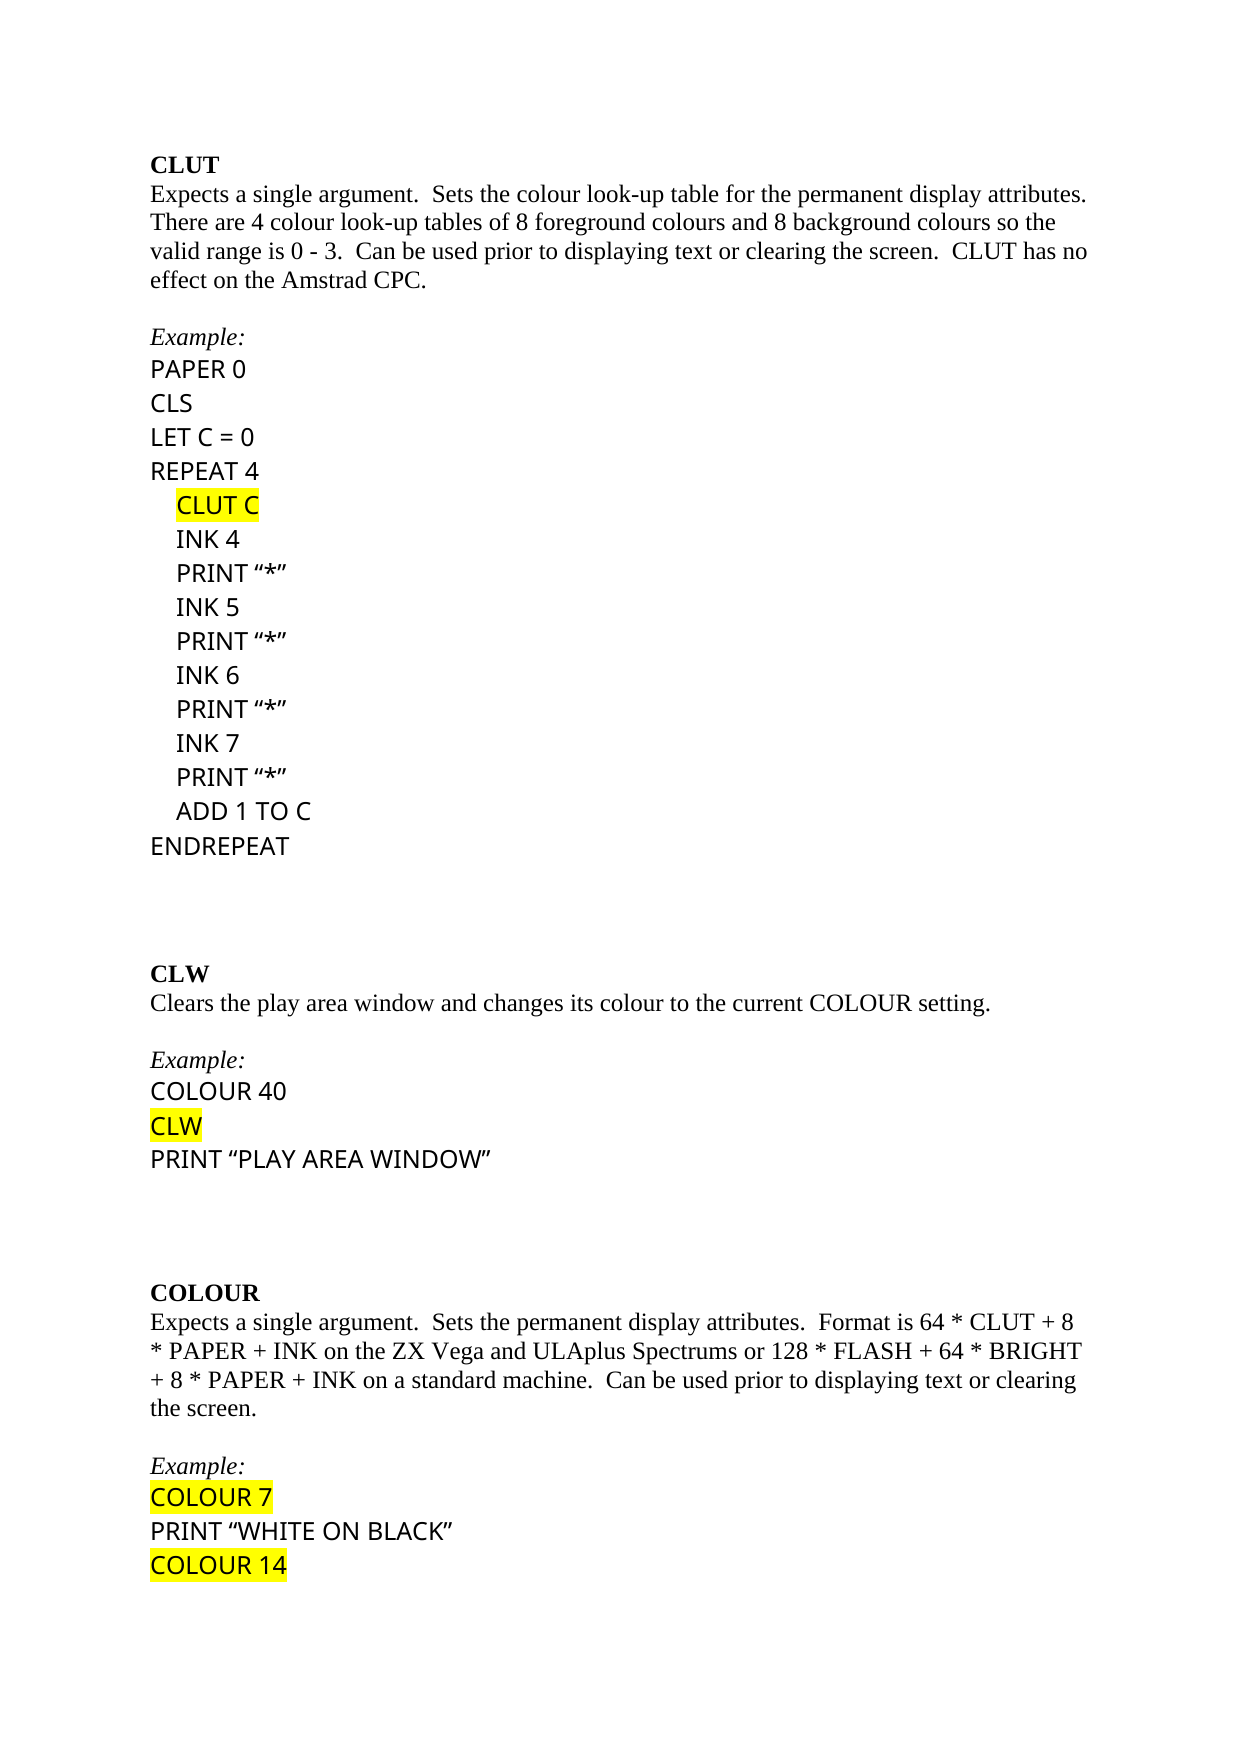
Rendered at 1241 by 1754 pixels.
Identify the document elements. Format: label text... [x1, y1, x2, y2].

text CLUT C [150, 487, 1090, 522]
text Expects a single argument. Sets the colour look-up table for the permanent display attributes. There are 4 colour look-up tables of 8 foreground colours and 8 background colours so the valid range is 0 - 3. Can be used prior to displaying text or clearing the screen. CLUT has no effect on the Amstrad CPC. [150, 179, 1090, 294]
text INK 5 [150, 590, 1090, 624]
text PRINT “*” [150, 760, 1090, 794]
text PRINT “PLAY AREA WINDOW” [150, 1142, 1090, 1176]
text INK 4 [150, 522, 1090, 556]
text Clears the play area window and changes its colour to the current COLOUR setting. [150, 988, 1090, 1017]
text COLOUR 7 [150, 1480, 1090, 1514]
text PAPER 0 [150, 351, 1090, 385]
text PRINT “WHITE ON BLACK” [150, 1514, 1090, 1548]
text INK 6 [150, 658, 1090, 692]
text COLOUR 40 [150, 1074, 1090, 1108]
text COLOUR 14 [150, 1548, 1090, 1582]
text PRINT “*” [150, 692, 1090, 726]
text CLUT [150, 150, 1090, 179]
text PRINT “*” [150, 556, 1090, 590]
text PRINT “*” [150, 624, 1090, 658]
text Example: [150, 1045, 1090, 1074]
text LET C = 0 [150, 419, 1090, 453]
text CLW [150, 959, 1090, 988]
text INK 7 [150, 726, 1090, 760]
text CLW [150, 1108, 1090, 1142]
text REPEAT 4 [150, 453, 1090, 487]
text COLOUR [150, 1278, 1090, 1307]
text ADD 1 TO C [150, 794, 1090, 828]
text ENDREPEAT [150, 828, 1090, 862]
text CLS [150, 385, 1090, 419]
text Example: [150, 322, 1090, 351]
text Expects a single argument. Sets the permanent display attributes. Format is 64 * CLUT + 8 * PAPER + INK on the ZX Vega and ULAplus Spectrums or 128 * FLASH + 64 * BRIGHT + 8 * PAPER + INK on a standard machine. Can be used prior to displaying text or clearing the screen. [150, 1307, 1090, 1422]
text Example: [150, 1451, 1090, 1480]
